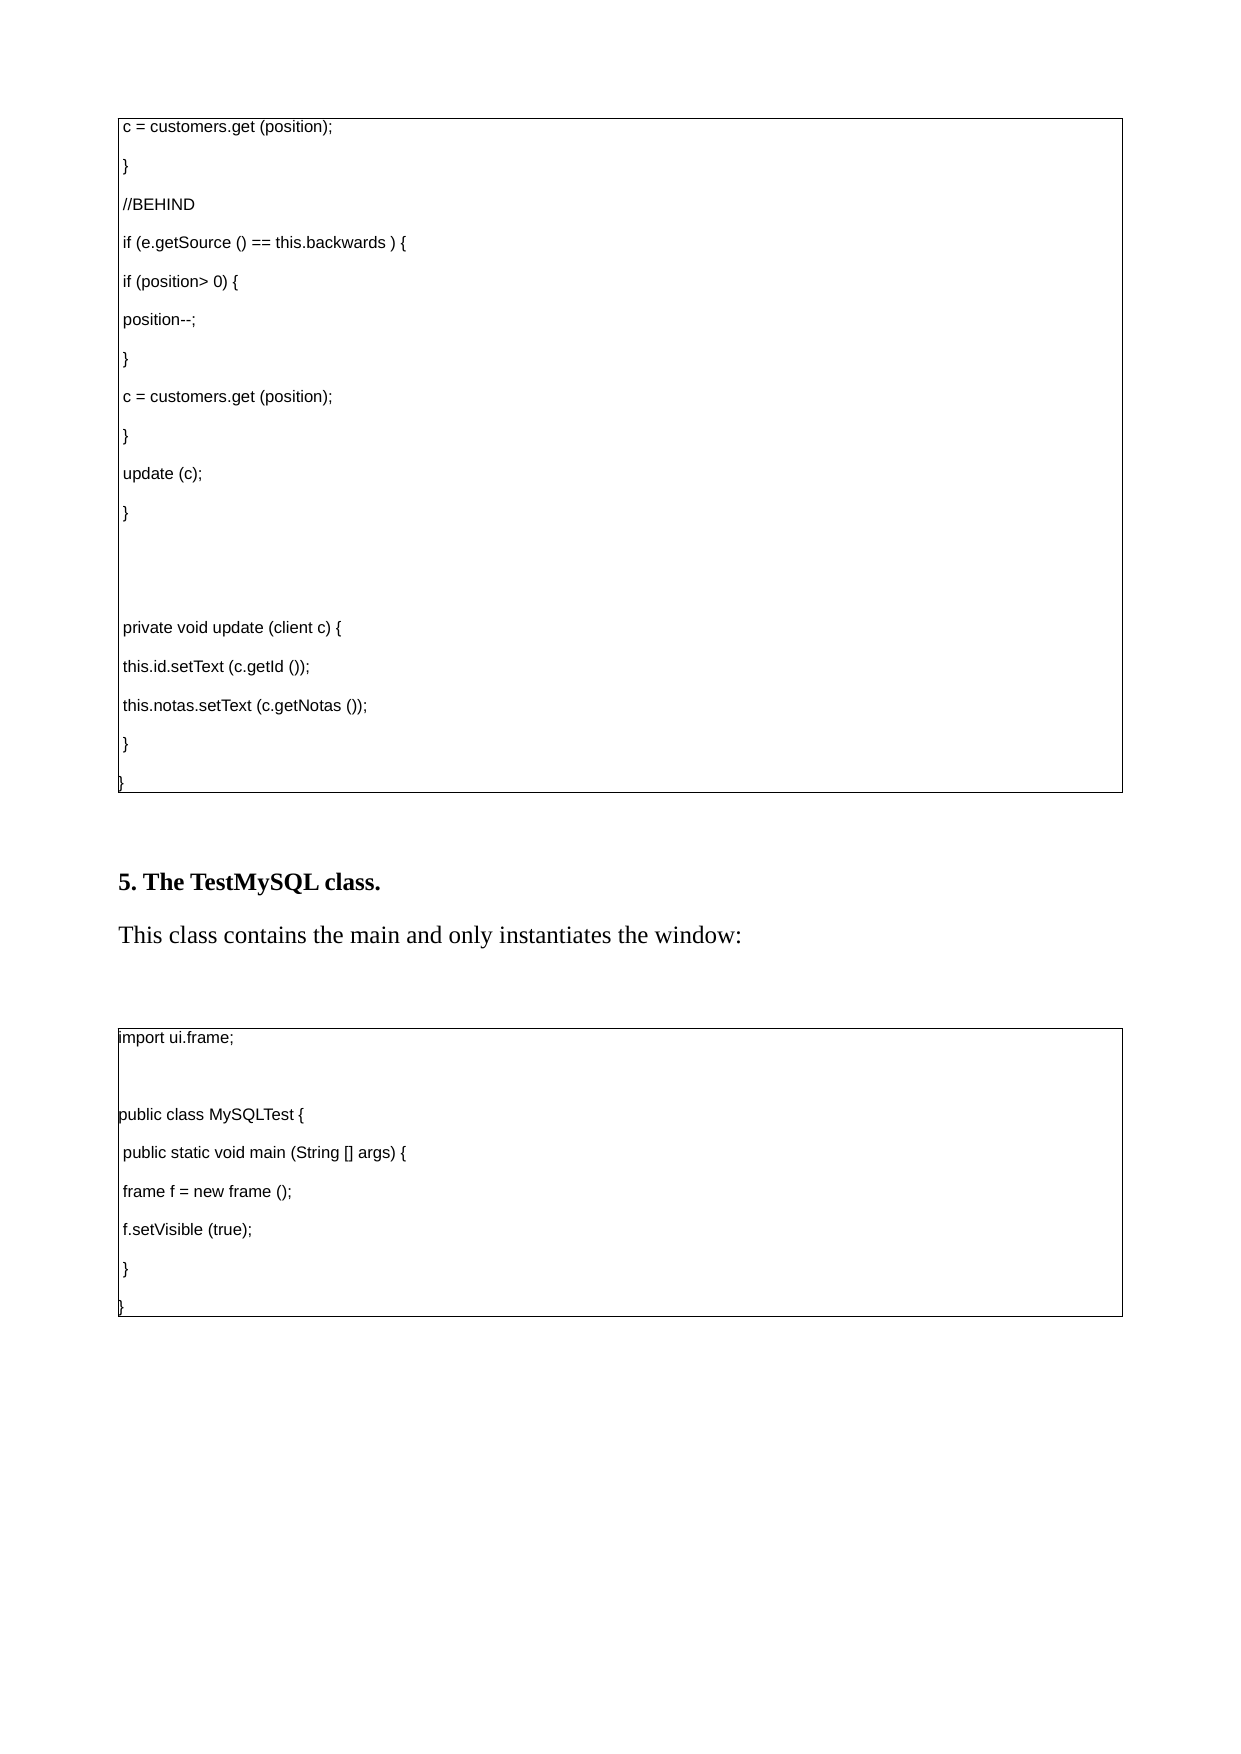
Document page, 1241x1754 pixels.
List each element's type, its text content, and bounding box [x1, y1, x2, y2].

text import ui.frame; [119, 1029, 1122, 1047]
text update (c); [119, 465, 1122, 483]
text } [119, 1259, 1122, 1278]
text } [119, 426, 1122, 445]
text public static void main (String [] args) { [119, 1144, 1122, 1162]
text } [119, 735, 1122, 753]
text private void update (client c) { [119, 619, 1122, 637]
text //BEHIND [119, 195, 1122, 213]
text position--; [119, 311, 1122, 329]
text } [119, 157, 1122, 175]
text if (e.getSource () == this.backwards ) { [119, 234, 1122, 252]
text this.notas.setText (c.getNotas ()); [119, 696, 1122, 714]
text public class MySQLTest { [119, 1105, 1122, 1124]
text 5. The TestMySQL class. [118, 867, 1122, 896]
text } [119, 1298, 1122, 1316]
text } [119, 773, 1122, 792]
text c = customers.get (position); [119, 119, 1122, 136]
text if (position> 0) { [119, 272, 1122, 291]
text c = customers.get (position); [119, 388, 1122, 406]
text } [119, 503, 1122, 522]
text frame f = new frame (); [119, 1182, 1122, 1201]
text this.id.setText (c.getId ()); [119, 658, 1122, 676]
text f.setVisible (true); [119, 1221, 1122, 1239]
text This class contains the main and only instantiates the window: [118, 921, 1122, 949]
text } [119, 349, 1122, 368]
